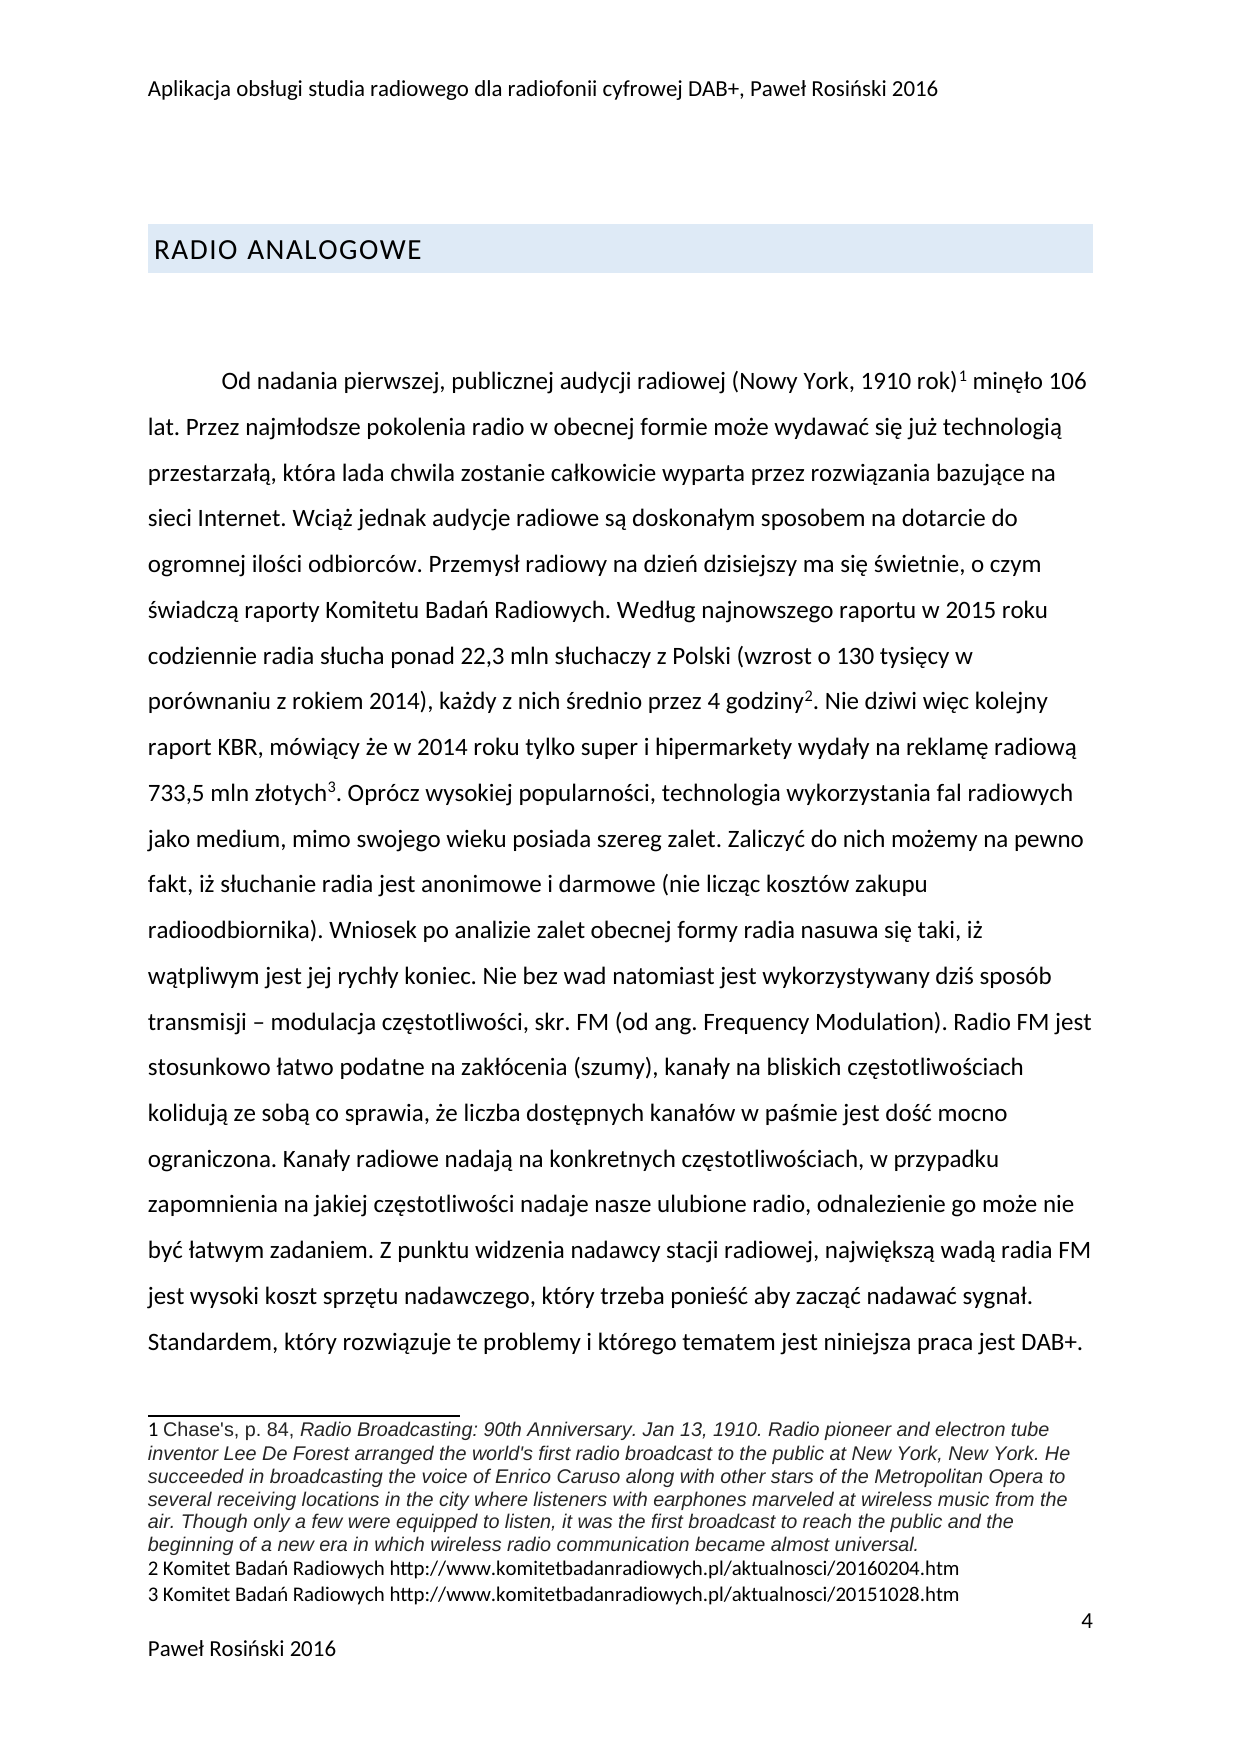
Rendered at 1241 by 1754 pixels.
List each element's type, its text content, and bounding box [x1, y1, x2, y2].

text Komitet Badań Radiowych http://www.komitetbadanradiowych.pl/aktualnosci/20151028.htm [148, 1581, 1093, 1606]
subtitle Radio analogowe [154, 231, 1086, 266]
text Komitet Badań Radiowych http://www.komitetbadanradiowych.pl/aktualnosci/20160204.htm [148, 1556, 1093, 1581]
text Chase's, p. 84, Radio Broadcasting: 90th Anniversary. Jan 13, 1910. Radio pioneer and electron tube inventor Lee De Forest arranged the world's first radio broadcast to the public at New York, New York. He succeeded in broadcasting the voice of Enrico Caruso along with other stars of the Metropolitan Opera to several receiving locations in the city where listeners with earphones marveled at wireless music from the air. Though only a few were equipped to listen, it was the first broadcast to reach the public and the beginning of a new era in which wireless radio communication became almost universal. [148, 1417, 1093, 1556]
text Od nadania pierwszej, publicznej audycji radiowej (Nowy York, 1910 rok) minęło 106 lat. Przez najmłodsze pokolenia radio w obecnej formie może wydawać się już technologią przestarzałą, która lada chwila zostanie całkowicie wyparta przez rozwiązania bazujące na sieci Internet. Wciąż jednak audycje radiowe są doskonałym sposobem na dotarcie do ogromnej ilości odbiorców. Przemysł radiowy na dzień dzisiejszy ma się świetnie, o czym świadczą raporty Komitetu Badań Radiowych. Według najnowszego raportu w 2015 roku codziennie radia słucha ponad 22,3 mln słuchaczy z Polski (wzrost o 130 tysięcy w porównaniu z rokiem 2014), każdy z nich średnio przez 4 godziny. Nie dziwi więc kolejny raport KBR, mówiący że w 2014 roku tylko super i hipermarkety wydały na reklamę radiową 733,5 mln złotych. Oprócz wysokiej popularności, technologia wykorzystania fal radiowych jako medium, mimo swojego wieku posiada szereg zalet. Zaliczyć do nich możemy na pewno fakt, iż słuchanie radia jest anonimowe i darmowe (nie licząc kosztów zakupu radioodbiornika). Wniosek po analizie zalet obecnej formy radia nasuwa się taki, iż wątpliwym jest jej rychły koniec. Nie bez wad natomiast jest wykorzystywany dziś sposób transmisji – modulacja częstotliwości, skr. FM (od ang. Frequency Modulation). Radio FM jest stosunkowo łatwo podatne na zakłócenia (szumy), kanały na bliskich częstotliwościach kolidują ze sobą co sprawia, że liczba dostępnych kanałów w paśmie jest dość mocno ograniczona. Kanały radiowe nadają na konkretnych częstotliwościach, w przypadku zapomnienia na jakiej częstotliwości nadaje nasze ulubione radio, odnalezienie go może nie być łatwym zadaniem. Z punktu widzenia nadawcy stacji radiowej, największą wadą radia FM jest wysoki koszt sprzętu nadawczego, który trzeba ponieść aby zacząć nadawać sygnał. Standardem, który rozwiązuje te problemy i którego tematem jest niniejsza praca jest DAB+. [148, 365, 1093, 1356]
